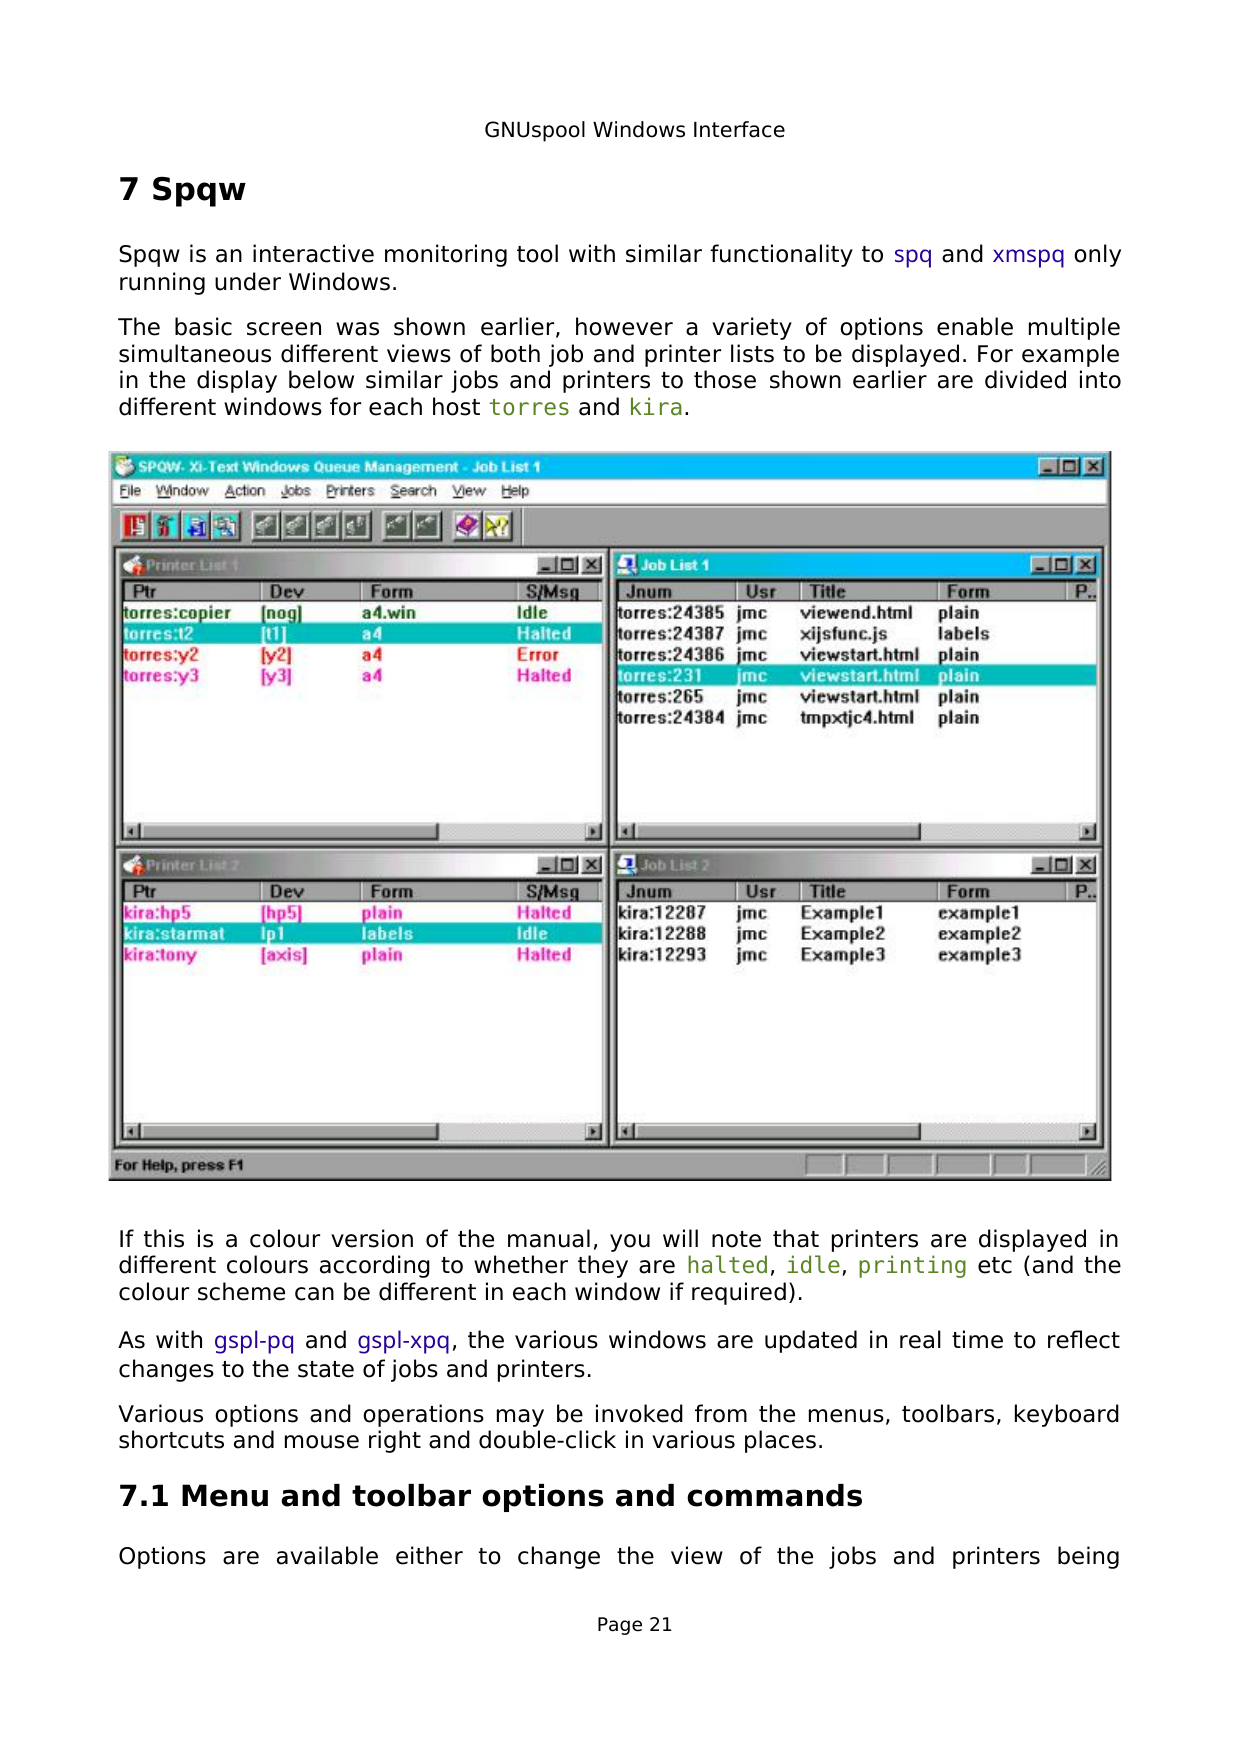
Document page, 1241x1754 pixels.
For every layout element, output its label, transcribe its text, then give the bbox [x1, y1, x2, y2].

text Spqw is an interactive monitoring tool with similar functionality to spq and xmspq only running under Windows. [118, 238, 1122, 296]
text Various options and operations may be invoked from the menus, toolbars, keyboard shortcuts and mouse right and double-click in various places. [118, 1401, 1122, 1454]
text The basic screen was shown earlier, however a variety of options enable multiple simultaneous different views of both job and printer lists to be displayed. For example in the display below similar jobs and printers to those shown earlier are divided into different windows for each host torres and kira. [118, 314, 1122, 421]
text If this is a colour version of the manual, you will note that printers are displayed in different colours according to whether they are halted, idle, printing etc (and the colour scheme can be different in each window if required). [118, 1226, 1122, 1306]
subtitle Menu and toolbar options and commands [118, 1479, 1122, 1514]
subtitle Spqw [118, 172, 1122, 208]
picture [108, 451, 1112, 1181]
text As with gspl-pq and gspl-xpq, the various windows are updated in real time to reflect changes to the state of jobs and printers. [118, 1324, 1122, 1382]
text Options are available either to change the view of the jobs and printers being [118, 1543, 1122, 1570]
